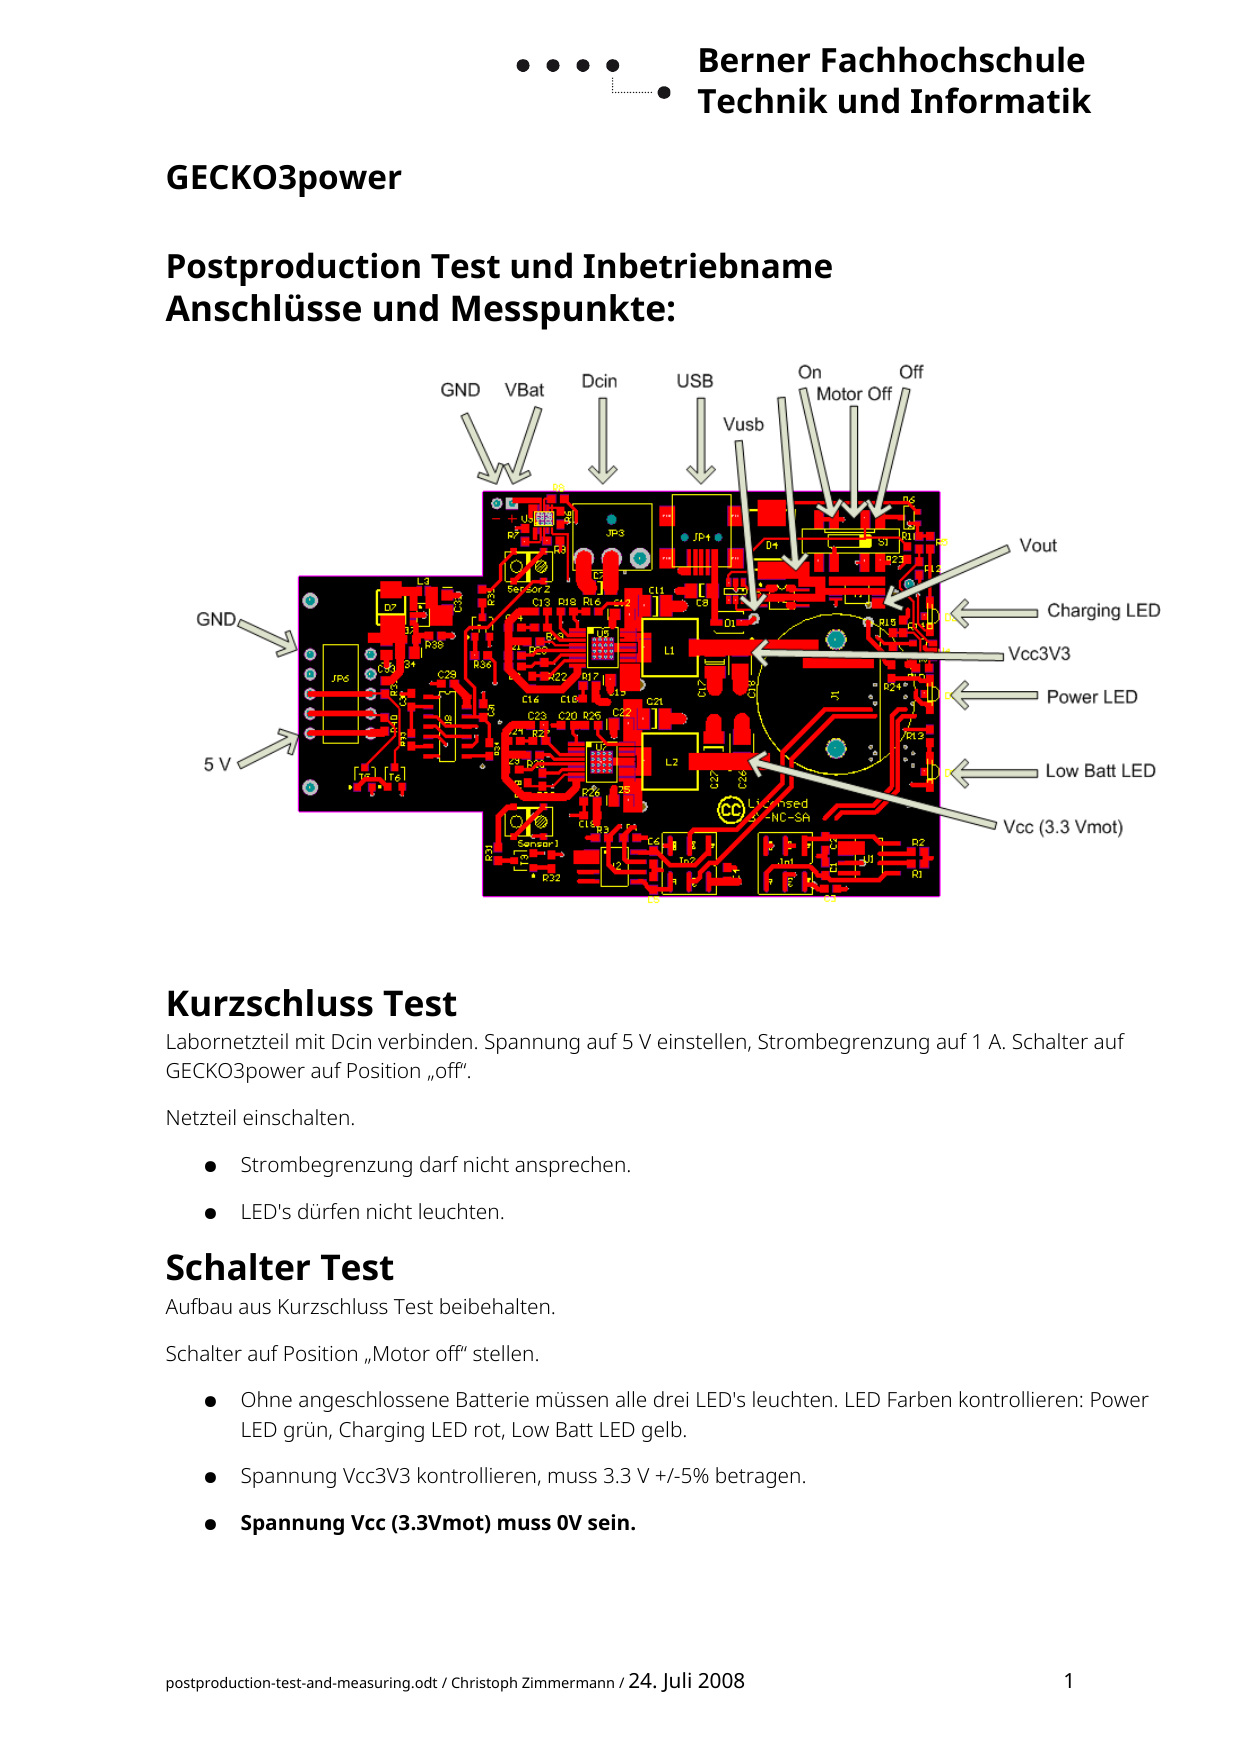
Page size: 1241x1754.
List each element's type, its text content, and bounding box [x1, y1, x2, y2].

list Spannung Vcc (3.3Vmot) muss 0V sein. [203, 1508, 1182, 1537]
list LED's dürfen nicht leuchten. [203, 1196, 1182, 1225]
subtitle Kurzschluss Test [165, 978, 1182, 1026]
text Labornetzteil mit Dcin verbinden. Spannung auf 5 V einstellen, Strombegrenzung auf 1 A. Schalter auf GECKO3power auf Position „off“. [165, 1026, 1182, 1084]
text Schalter auf Position „Motor off“ stellen. [165, 1338, 1182, 1367]
text Netzteil einschalten. [165, 1102, 1182, 1131]
list Strombegrenzung darf nicht ansprechen. [203, 1149, 1182, 1178]
list Spannung Vcc3V3 kontrollieren, muss 3.3 V +/-5% betragen. [203, 1461, 1182, 1490]
subtitle Anschlüsse und Messpunkte: [165, 284, 1182, 332]
picture [166, 359, 1161, 930]
subtitle Schalter Test [165, 1243, 1182, 1291]
list Ohne angeschlossene Batterie müssen alle drei LED's leuchten. LED Farben kontrollieren: Power LED grün, Charging LED rot, Low Batt LED gelb. [203, 1385, 1182, 1443]
text Aufbau aus Kurzschluss Test beibehalten. [165, 1291, 1182, 1320]
